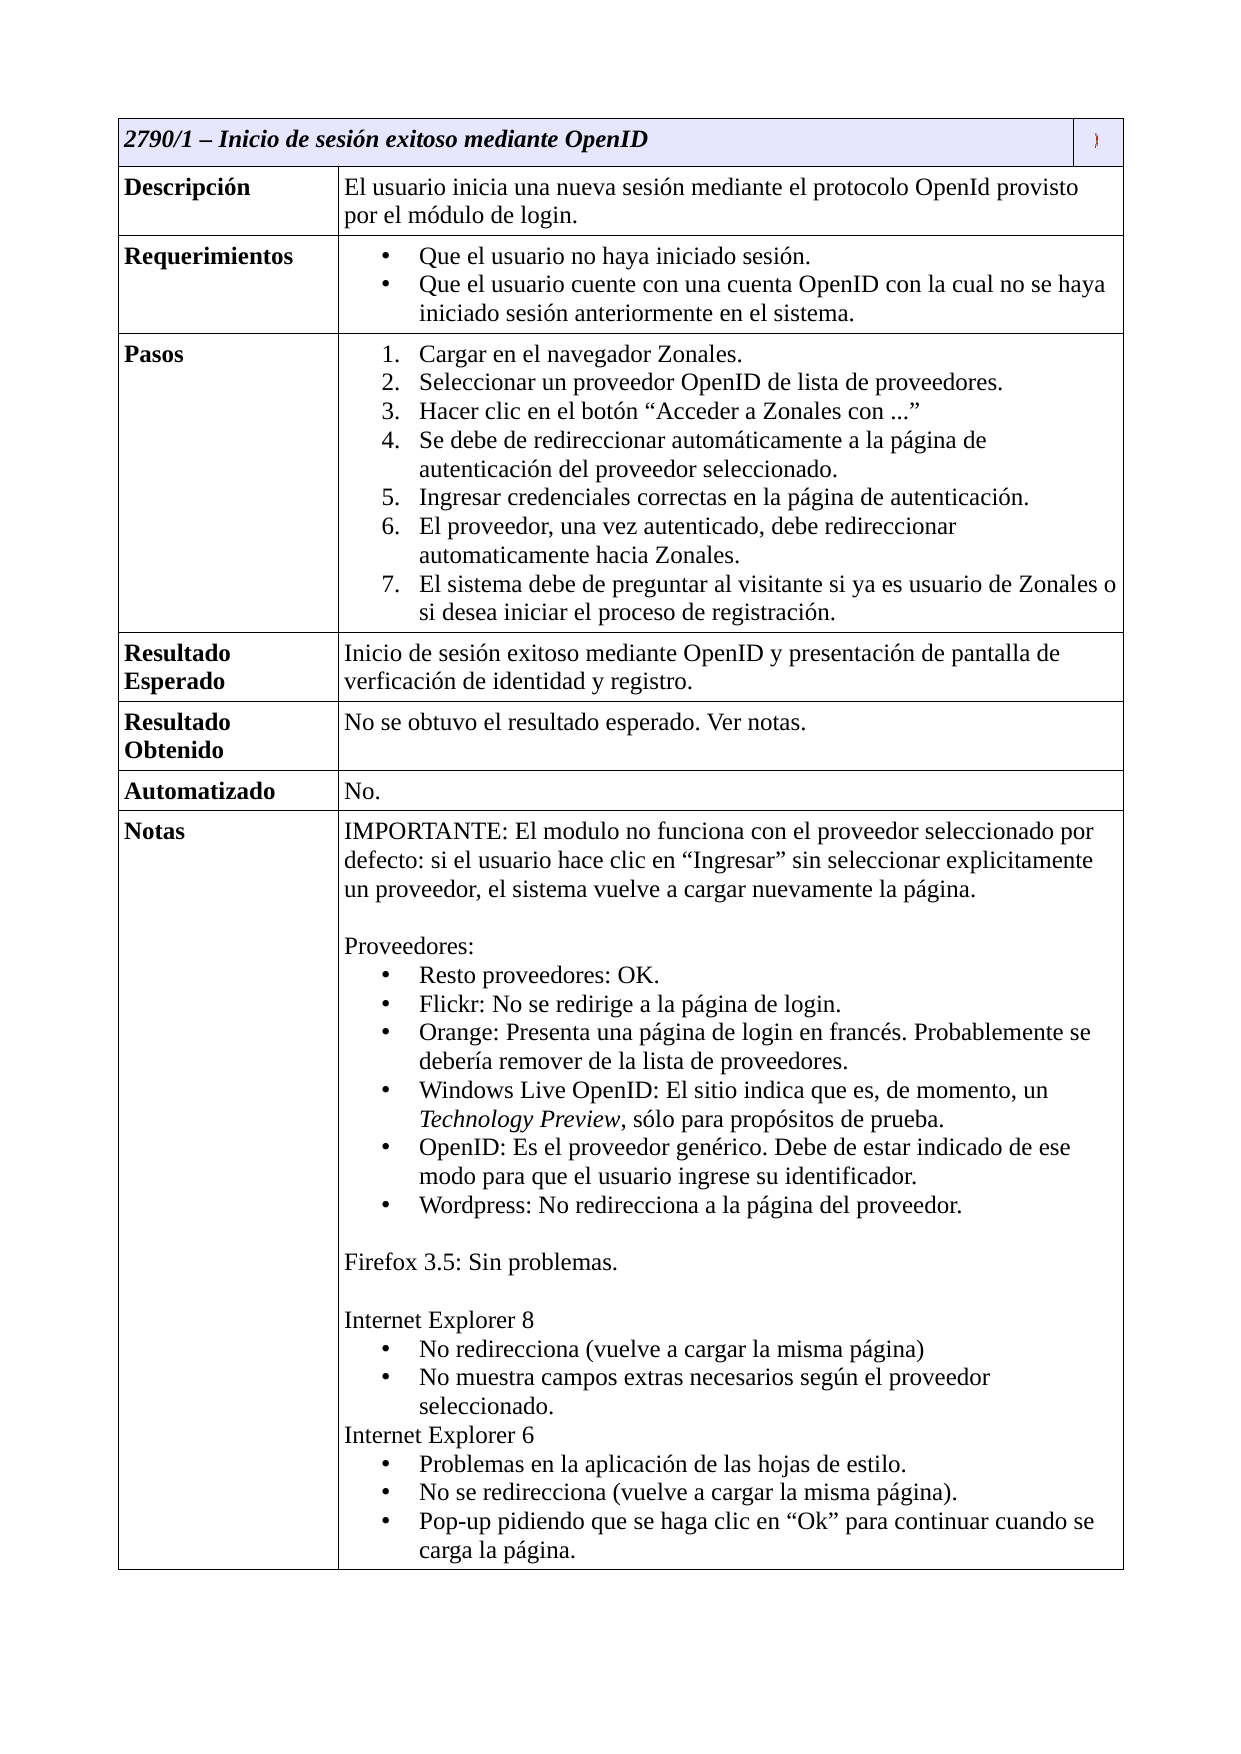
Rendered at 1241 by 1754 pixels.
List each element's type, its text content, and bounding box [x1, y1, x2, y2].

table_cell No se obtuvo el resultado esperado. Ver notas. [339, 702, 1123, 770]
table_cell Requerimientos [119, 236, 338, 333]
table_cell Pasos [119, 334, 338, 632]
table_header [1074, 119, 1123, 166]
table_cell Resultado Esperado [119, 633, 338, 701]
table_cell Automatizado [119, 771, 338, 810]
table_cell IMPORTANTE: El modulo no funciona con el proveedor seleccionado por defecto: si el usuario hace clic en “Ingresar” sin seleccionar explicitamente un proveedor, el sistema vuelve a cargar nuevamente la página. Proveedores: Resto proveedores: OK. Flickr: No se redirige a la página de login. Orange: Presenta una página de login en francés. Probablemente se debería remover de la lista de proveedores. Windows Live OpenID: El sitio indica que es, de momento, un Technology Preview, sólo para propósitos de prueba. OpenID: Es el proveedor genérico. Debe de estar indicado de ese modo para que el usuario ingrese su identificador. Wordpress: No redirecciona a la página del proveedor. Firefox 3.5: Sin problemas. Internet Explorer 8 No redirecciona (vuelve a cargar la misma página) No muestra campos extras necesarios según el proveedor seleccionado. Internet Explorer 6 Problemas en la aplicación de las hojas de estilo. No se redirecciona (vuelve a cargar la misma página). Pop-up pidiendo que se haga clic en “Ok” para continuar cuando se carga la página. [339, 811, 1123, 1569]
table_header 2790/1 – Inicio de sesión exitoso mediante OpenID [119, 119, 1073, 166]
table_cell Notas [119, 811, 338, 1569]
table_cell Inicio de sesión exitoso mediante OpenID y presentación de pantalla de verficación de identidad y registro. [339, 633, 1123, 701]
table_cell Cargar en el navegador Zonales. Seleccionar un proveedor OpenID de lista de proveedores. Hacer clic en el botón “Acceder a Zonales con ...” Se debe de redireccionar automáticamente a la página de autenticación del proveedor seleccionado. Ingresar credenciales correctas en la página de autenticación. El proveedor, una vez autenticado, debe redireccionar automaticamente hacia Zonales. El sistema debe de preguntar al visitante si ya es usuario de Zonales o si desea iniciar el proceso de registración. [339, 334, 1123, 632]
table_cell No. [339, 771, 1123, 810]
table_cell El usuario inicia una nueva sesión mediante el protocolo OpenId provisto por el módulo de login. [339, 167, 1123, 235]
table_cell Que el usuario no haya iniciado sesión. Que el usuario cuente con una cuenta OpenID con la cual no se haya iniciado sesión anteriormente en el sistema. [339, 236, 1123, 333]
table_cell Descripción [119, 167, 338, 235]
table_cell Resultado Obtenido [119, 702, 338, 770]
